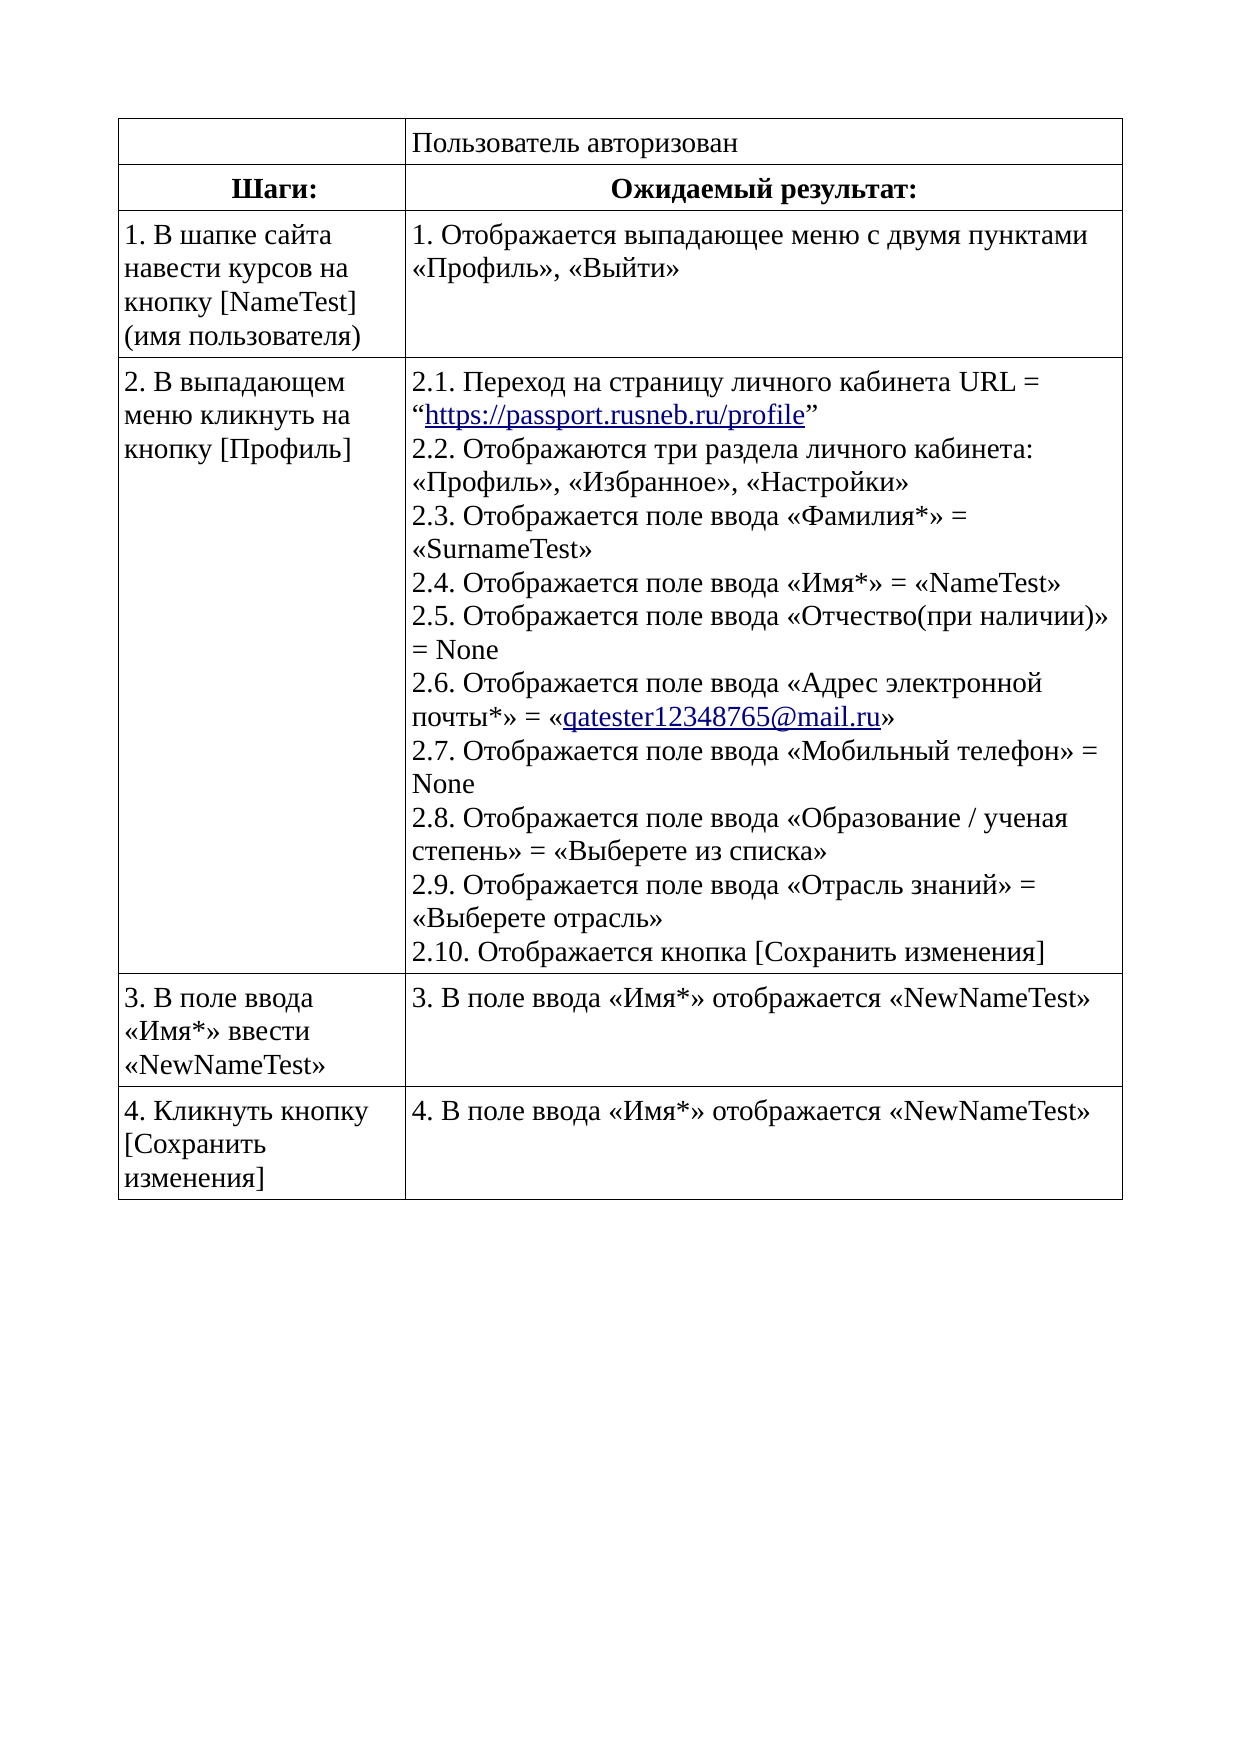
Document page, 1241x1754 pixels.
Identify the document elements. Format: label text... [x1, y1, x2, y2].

table_cell 3. В поле ввода «Имя*» ввести «NewNameTest» [119, 974, 405, 1086]
table_cell [119, 119, 405, 164]
table_cell 1. Отображается выпадающее меню с двумя пунктами «Профиль», «Выйти» [406, 211, 1122, 357]
table_cell 1. В шапке сайта навести курсов на кнопку [NameTest](имя пользователя) [119, 211, 405, 357]
table_cell Шаги: [119, 165, 405, 210]
table_cell 4. Кликнуть кнопку [Сохранить изменения] [119, 1087, 405, 1199]
table_cell 4. В поле ввода «Имя*» отображается «NewNameTest» [406, 1087, 1122, 1199]
table_cell 3. В поле ввода «Имя*» отображается «NewNameTest» [406, 974, 1122, 1086]
table_cell 2. В выпадающем меню кликнуть на кнопку [Профиль] [119, 358, 405, 973]
table_cell Ожидаемый результат: [406, 165, 1122, 210]
table_cell Пользователь авторизован [406, 119, 1122, 164]
table_cell 2.1. Переход на страницу личного кабинета URL = “https://passport.rusneb.ru/profile” 2.2. Отображаются три раздела личного кабинета: «Профиль», «Избранное», «Настройки» 2.3. Отображается поле ввода «Фамилия*» = «SurnameTest» 2.4. Отображается поле ввода «Имя*» = «NameTest» 2.5. Отображается поле ввода «Отчество(при наличии)» = None 2.6. Отображается поле ввода «Адрес электронной почты*» = «qatester12348765@mail.ru» 2.7. Отображается поле ввода «Мобильный телефон» = None 2.8. Отображается поле ввода «Образование / ученая степень» = «Выберете из списка» 2.9. Отображается поле ввода «Отрасль знаний» = «Выберете отрасль» 2.10. Отображается кнопка [Сохранить изменения] [406, 358, 1122, 973]
